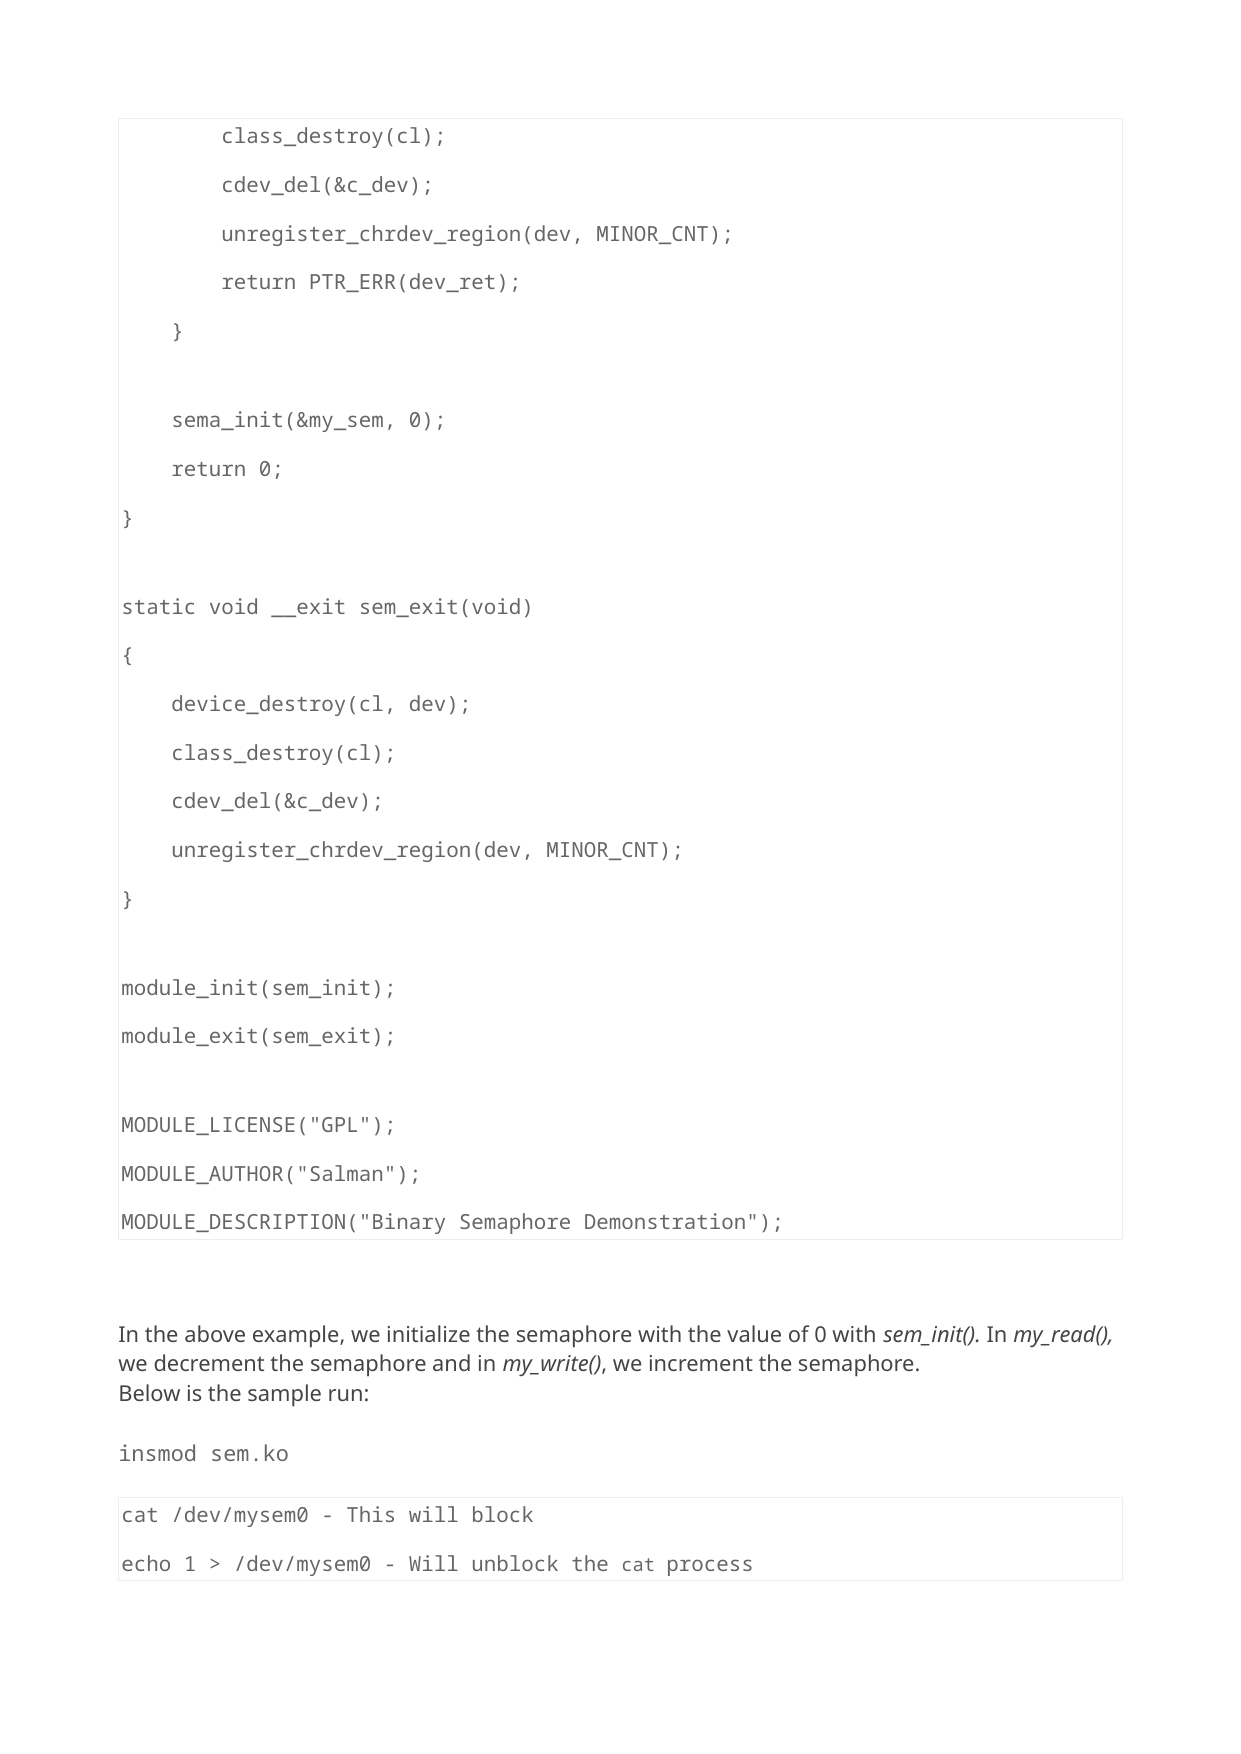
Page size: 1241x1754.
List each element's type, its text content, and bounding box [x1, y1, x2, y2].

text module_exit(sem_exit); [119, 1018, 1122, 1050]
text device_destroy(cl, dev); [119, 686, 1122, 717]
text static void __exit sem_exit(void) [119, 589, 1122, 620]
text return 0; [119, 451, 1122, 483]
text } [119, 881, 1122, 912]
text { [119, 637, 1122, 669]
text cdev_del(&c_dev); [119, 167, 1122, 198]
text cat /dev/mysem0 - This will block [119, 1498, 1122, 1529]
text } [119, 313, 1122, 345]
text class_destroy(cl); [119, 119, 1122, 150]
text module_init(sem_init); [119, 970, 1122, 1001]
text return PTR_ERR(dev_ret); [119, 264, 1122, 296]
text insmod sem.ko [118, 1438, 1122, 1467]
text MODULE_LICENSE("GPL"); [119, 1107, 1122, 1139]
text MODULE_AUTHOR("Salman"); [119, 1156, 1122, 1187]
text } [119, 500, 1122, 531]
text sema_init(&my_sem, 0); [119, 402, 1122, 434]
text echo 1 > /dev/mysem0 - Will unblock the cat process [119, 1546, 1122, 1580]
text unregister_chrdev_region(dev, MINOR_CNT); [119, 216, 1122, 247]
text MODULE_DESCRIPTION("Binary Semaphore Demonstration"); [119, 1204, 1122, 1239]
text In the above example, we initialize the semaphore with the value of 0 with sem_init(). In my_read(), we decrement the semaphore and in my_write(), we increment the semaphore. [118, 1318, 1122, 1378]
text cdev_del(&c_dev); [119, 783, 1122, 815]
text Below is the sample run: [118, 1378, 1122, 1408]
text class_destroy(cl); [119, 734, 1122, 766]
text unregister_chrdev_region(dev, MINOR_CNT); [119, 832, 1122, 864]
